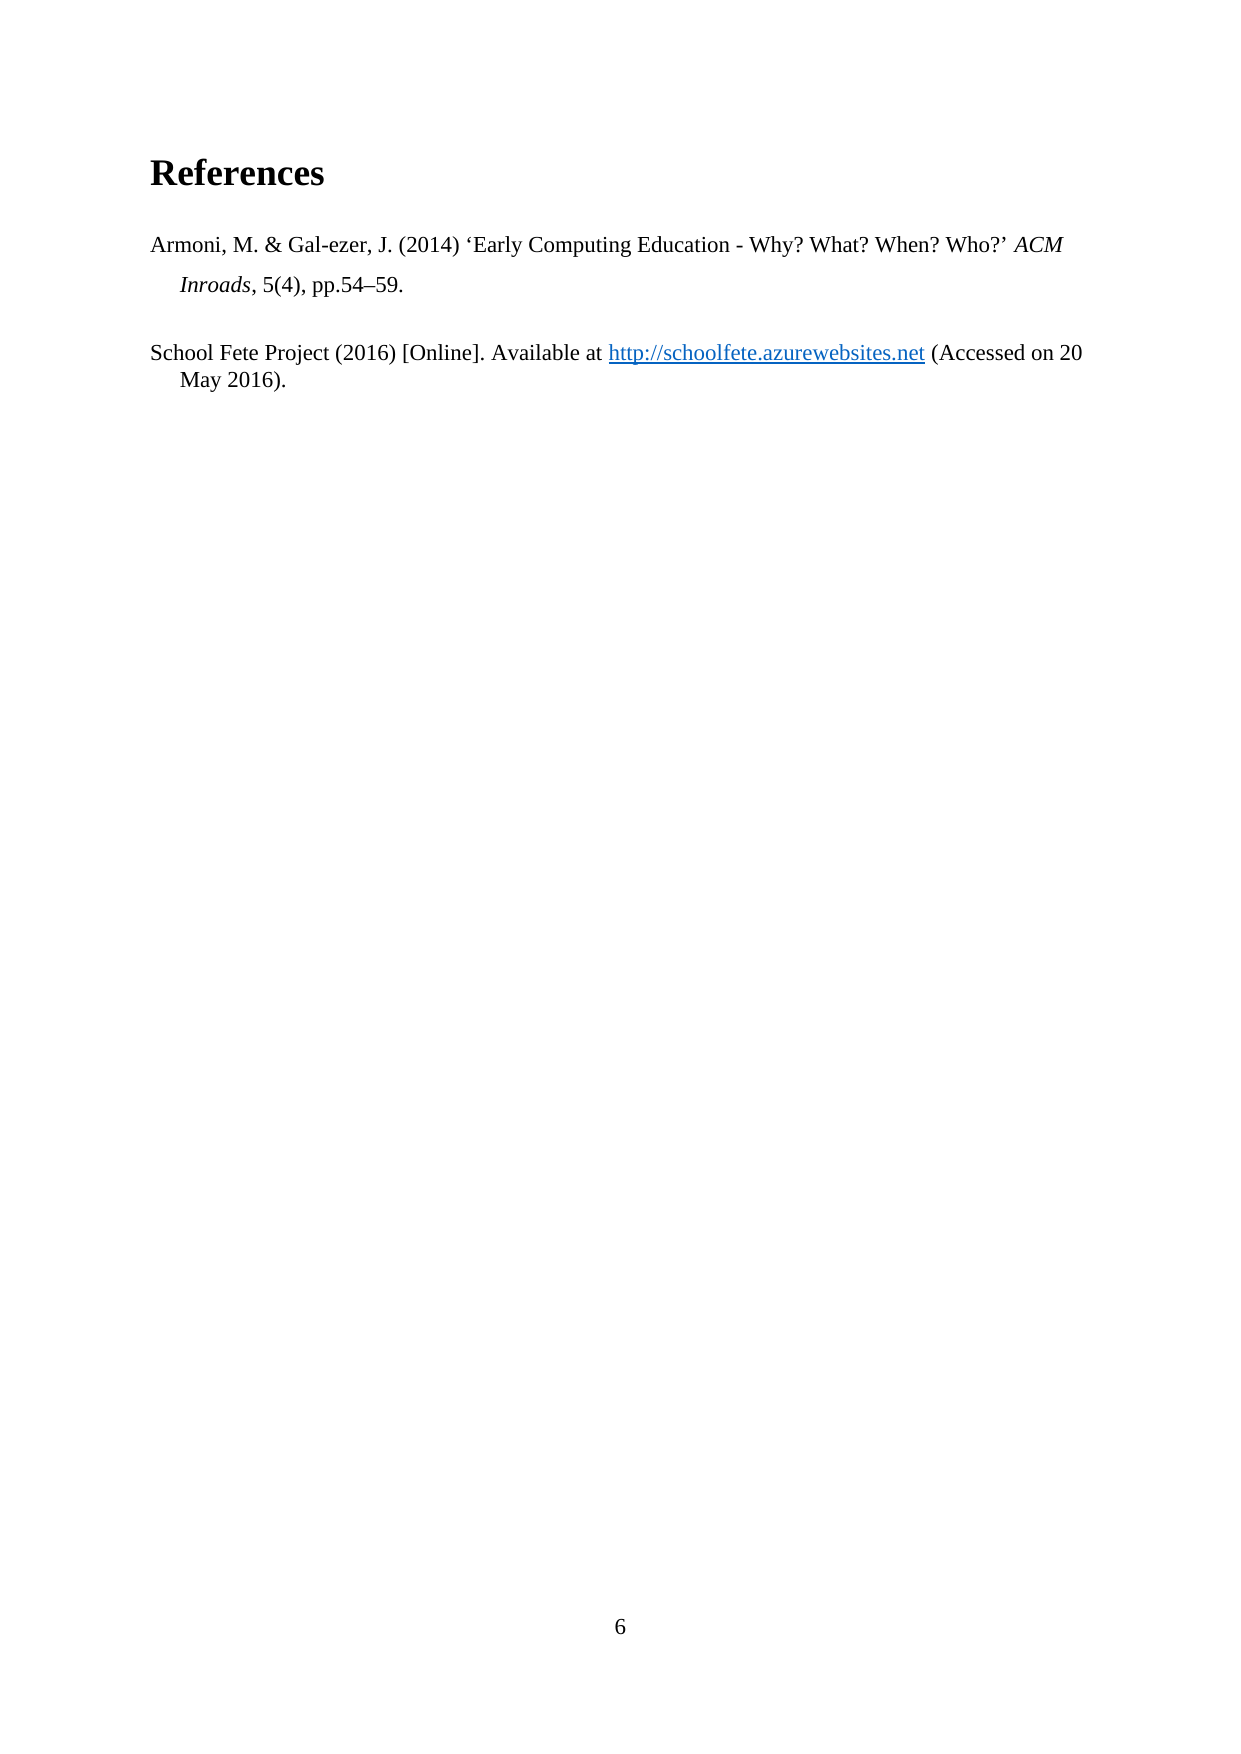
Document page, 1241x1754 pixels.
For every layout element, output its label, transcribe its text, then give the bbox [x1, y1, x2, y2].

text Armoni, M. & Gal-ezer, J. (2014) ‘Early Computing Education - Why? What? When? Who?’ ACM Inroads, 5(4), pp.54–59. [150, 231, 1090, 297]
subtitle References [150, 150, 1090, 193]
text School Fete Project (2016) [Online]. Available at http://schoolfete.azurewebsites.net (Accessed on 20 May 2016). [150, 339, 1090, 392]
